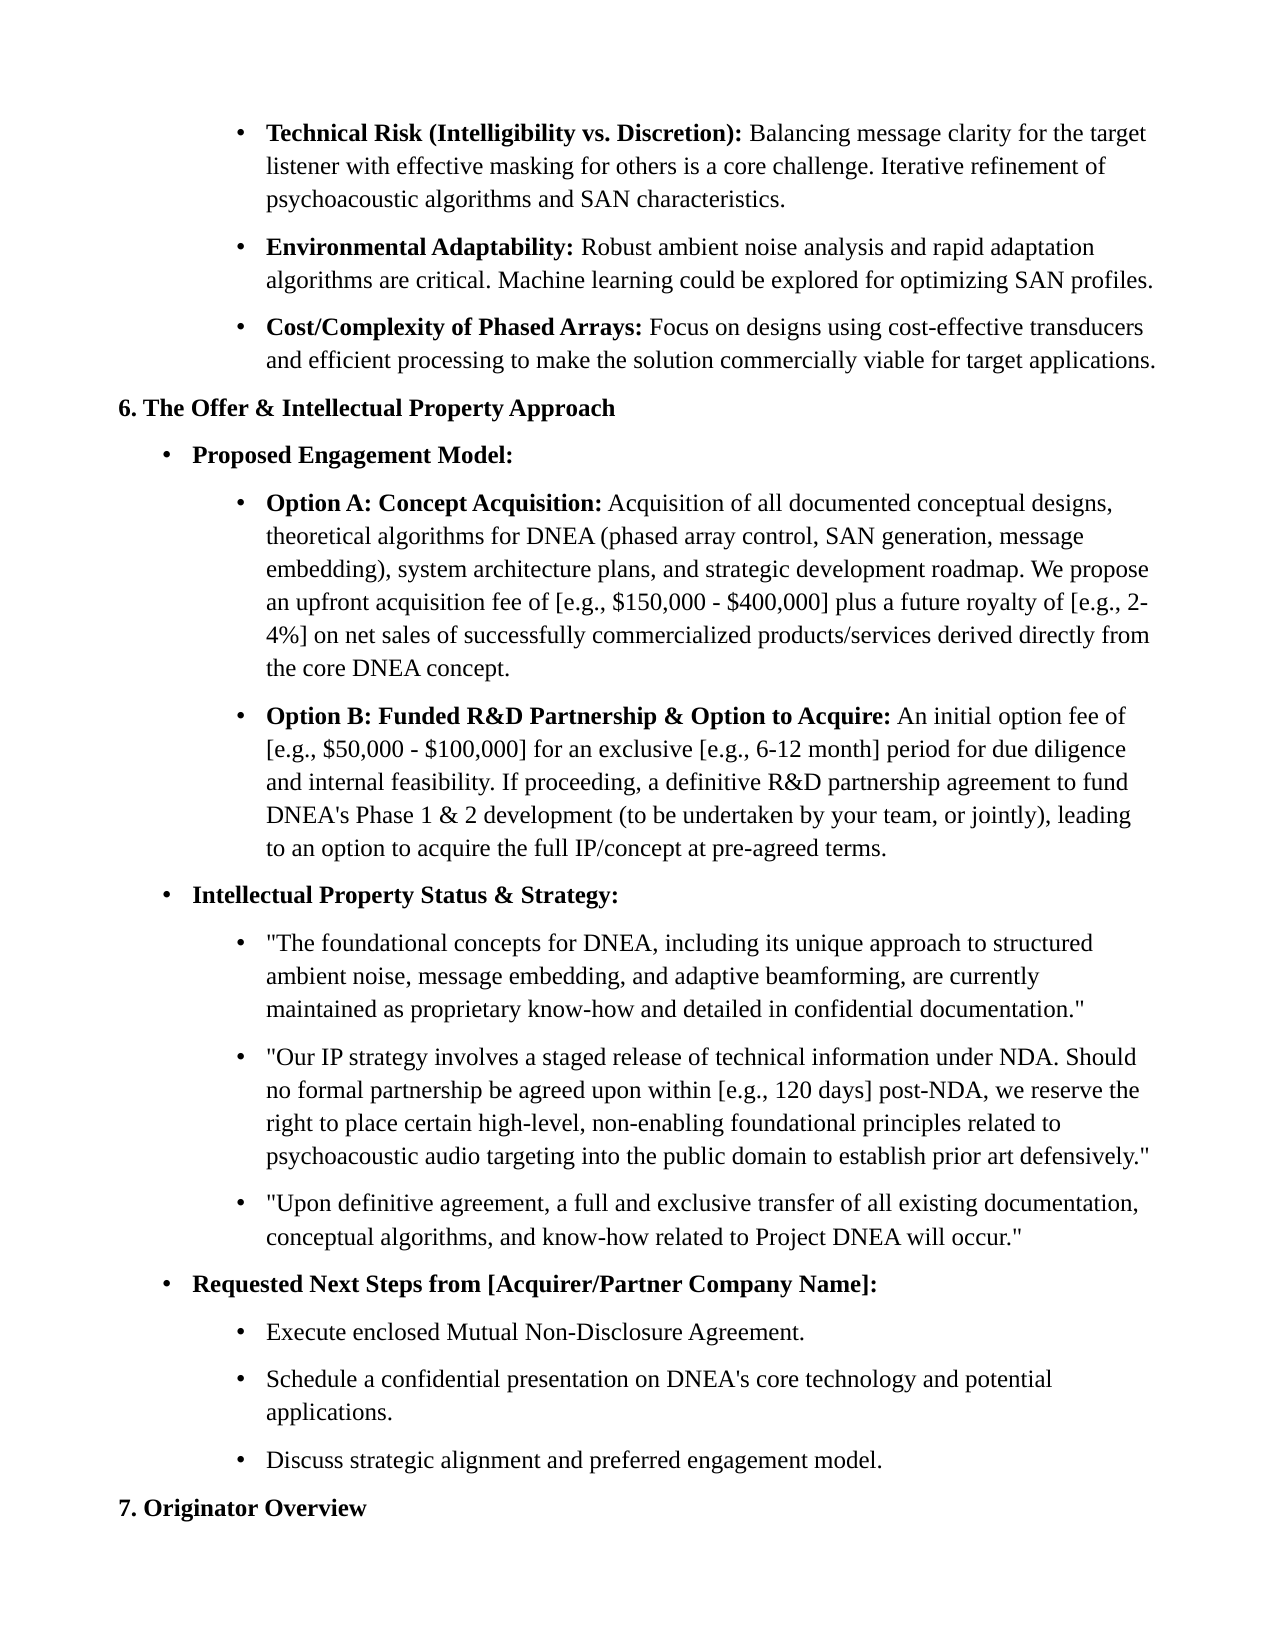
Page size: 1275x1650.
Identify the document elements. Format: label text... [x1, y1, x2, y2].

list "Upon definitive agreement, a full and exclusive transfer of all existing documentation, conceptual algorithms, and know-how related to Project DNEA will occur." [236, 1188, 1157, 1250]
list Environmental Adaptability: Robust ambient noise analysis and rapid adaptation algorithms are critical. Machine learning could be explored for optimizing SAN profiles. [236, 232, 1157, 293]
text 6. The Offer & Intellectual Property Approach [118, 393, 1157, 422]
list Requested Next Steps from [Acquirer/Partner Company Name]: [162, 1269, 1157, 1298]
list Execute enclosed Mutual Non-Disclosure Agreement. [236, 1317, 1157, 1346]
list Option A: Concept Acquisition: Acquisition of all documented conceptual designs, theoretical algorithms for DNEA (phased array control, SAN generation, message embedding), system architecture plans, and strategic development roadmap. We propose an upfront acquisition fee of [e.g., $150,000 - $400,000] plus a future royalty of [e.g., 2-4%] on net sales of successfully commercialized products/services derived directly from the core DNEA concept. [236, 488, 1157, 682]
list "Our IP strategy involves a staged release of technical information under NDA. Should no formal partnership be agreed upon within [e.g., 120 days] post-NDA, we reserve the right to place certain high-level, non-enabling foundational principles related to psychoacoustic audio targeting into the public domain to establish prior art defensively." [236, 1042, 1157, 1170]
list Discuss strategic alignment and preferred engagement model. [236, 1445, 1157, 1474]
list "The foundational concepts for DNEA, including its unique approach to structured ambient noise, message embedding, and adaptive beamforming, are currently maintained as proprietary know-how and detailed in confidential documentation." [236, 928, 1157, 1023]
list Proposed Engagement Model: [162, 441, 1157, 469]
list Intellectual Property Status & Strategy: [162, 881, 1157, 909]
list Option B: Funded R&D Partnership & Option to Acquire: An initial option fee of [e.g., $50,000 - $100,000] for an exclusive [e.g., 6-12 month] period for due diligence and internal feasibility. If proceeding, a definitive R&D partnership agreement to fund DNEA's Phase 1 & 2 development (to be undertaken by your team, or jointly), leading to an option to acquire the full IP/concept at pre-agreed terms. [236, 701, 1157, 862]
text 7. Originator Overview [118, 1493, 1157, 1521]
list Schedule a confidential presentation on DNEA's core technology and potential applications. [236, 1364, 1157, 1426]
list Cost/Complexity of Phased Arrays: Focus on designs using cost-effective transducers and efficient processing to make the solution commercially viable for target applications. [236, 312, 1157, 374]
list Technical Risk (Intelligibility vs. Discretion): Balancing message clarity for the target listener with effective masking for others is a core challenge. Iterative refinement of psychoacoustic algorithms and SAN characteristics. [236, 118, 1157, 213]
